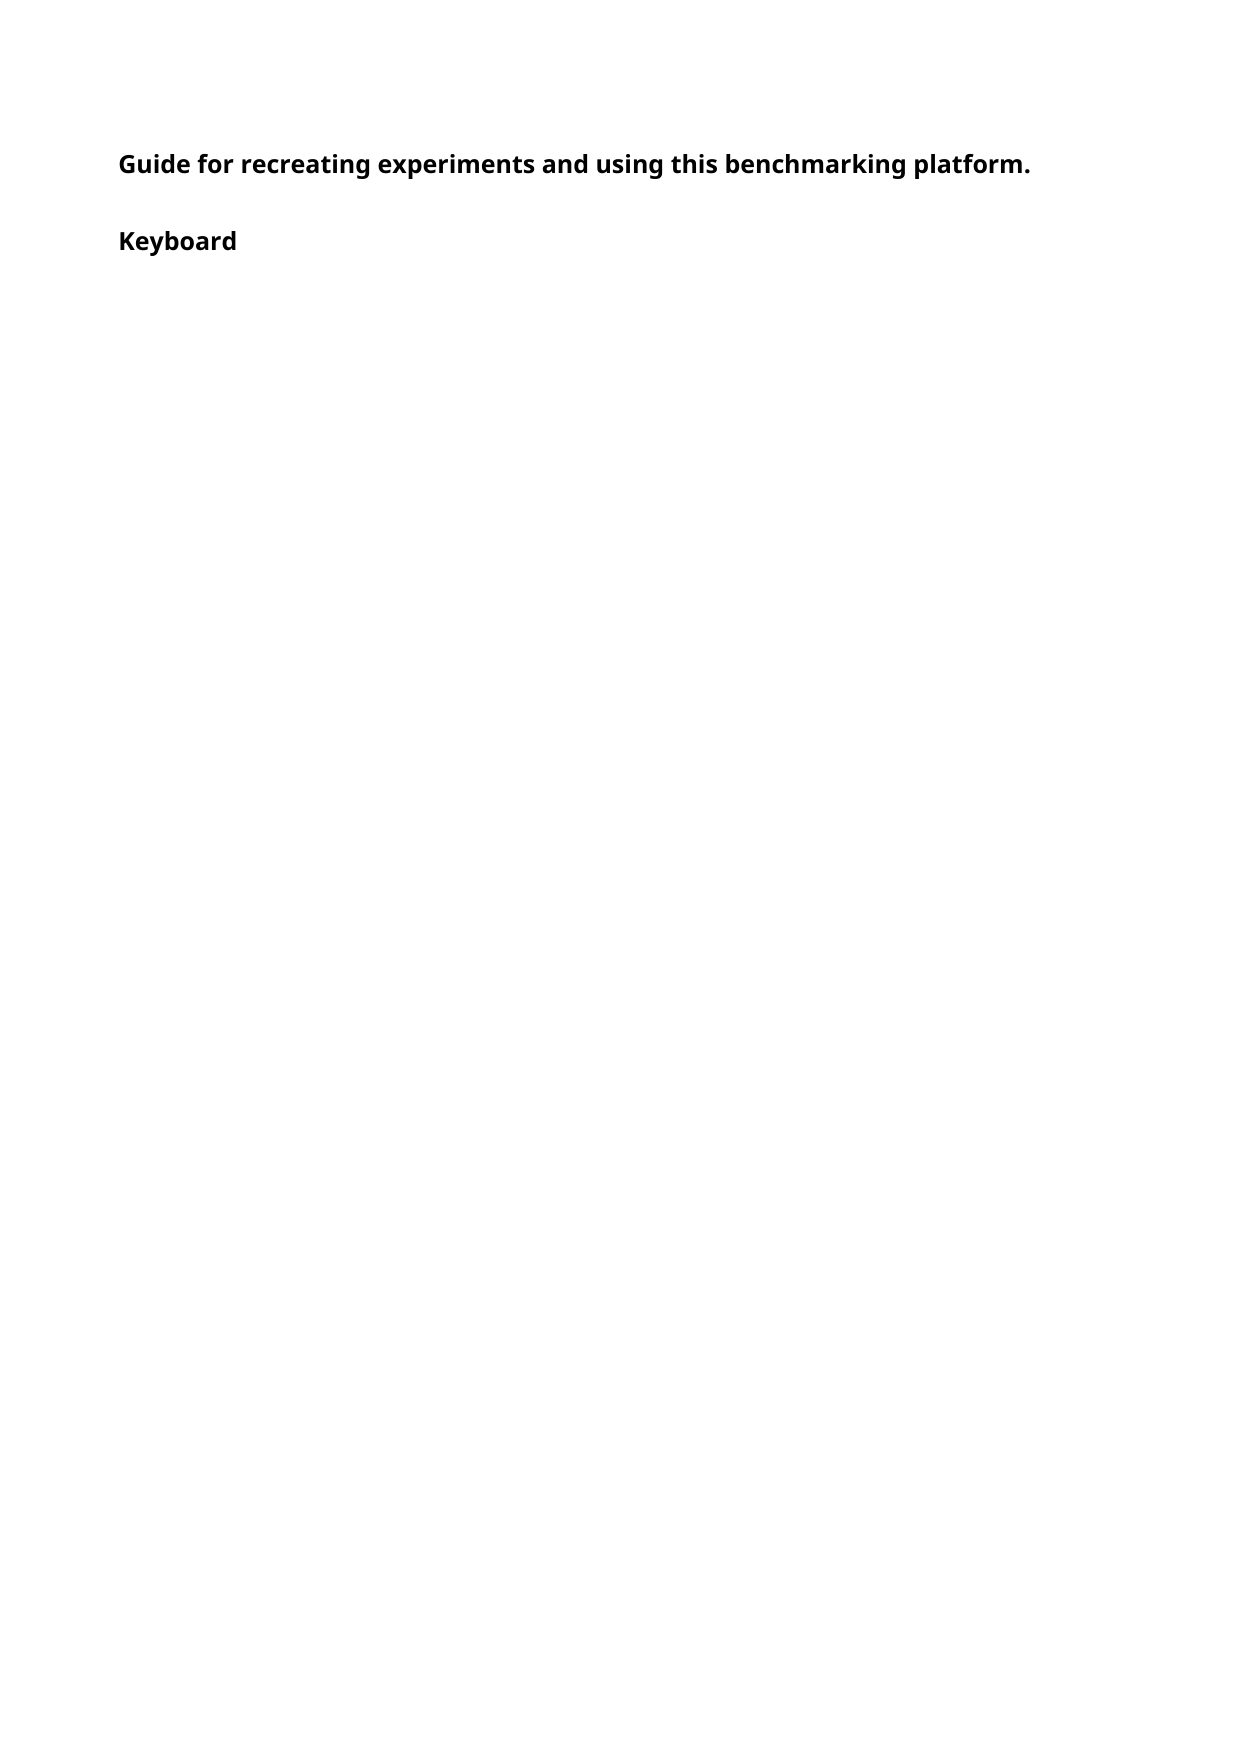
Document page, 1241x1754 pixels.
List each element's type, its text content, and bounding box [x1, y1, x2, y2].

text Guide for recreating experiments and using this benchmarking platform. [118, 146, 1122, 180]
text Keyboard [118, 224, 1122, 258]
